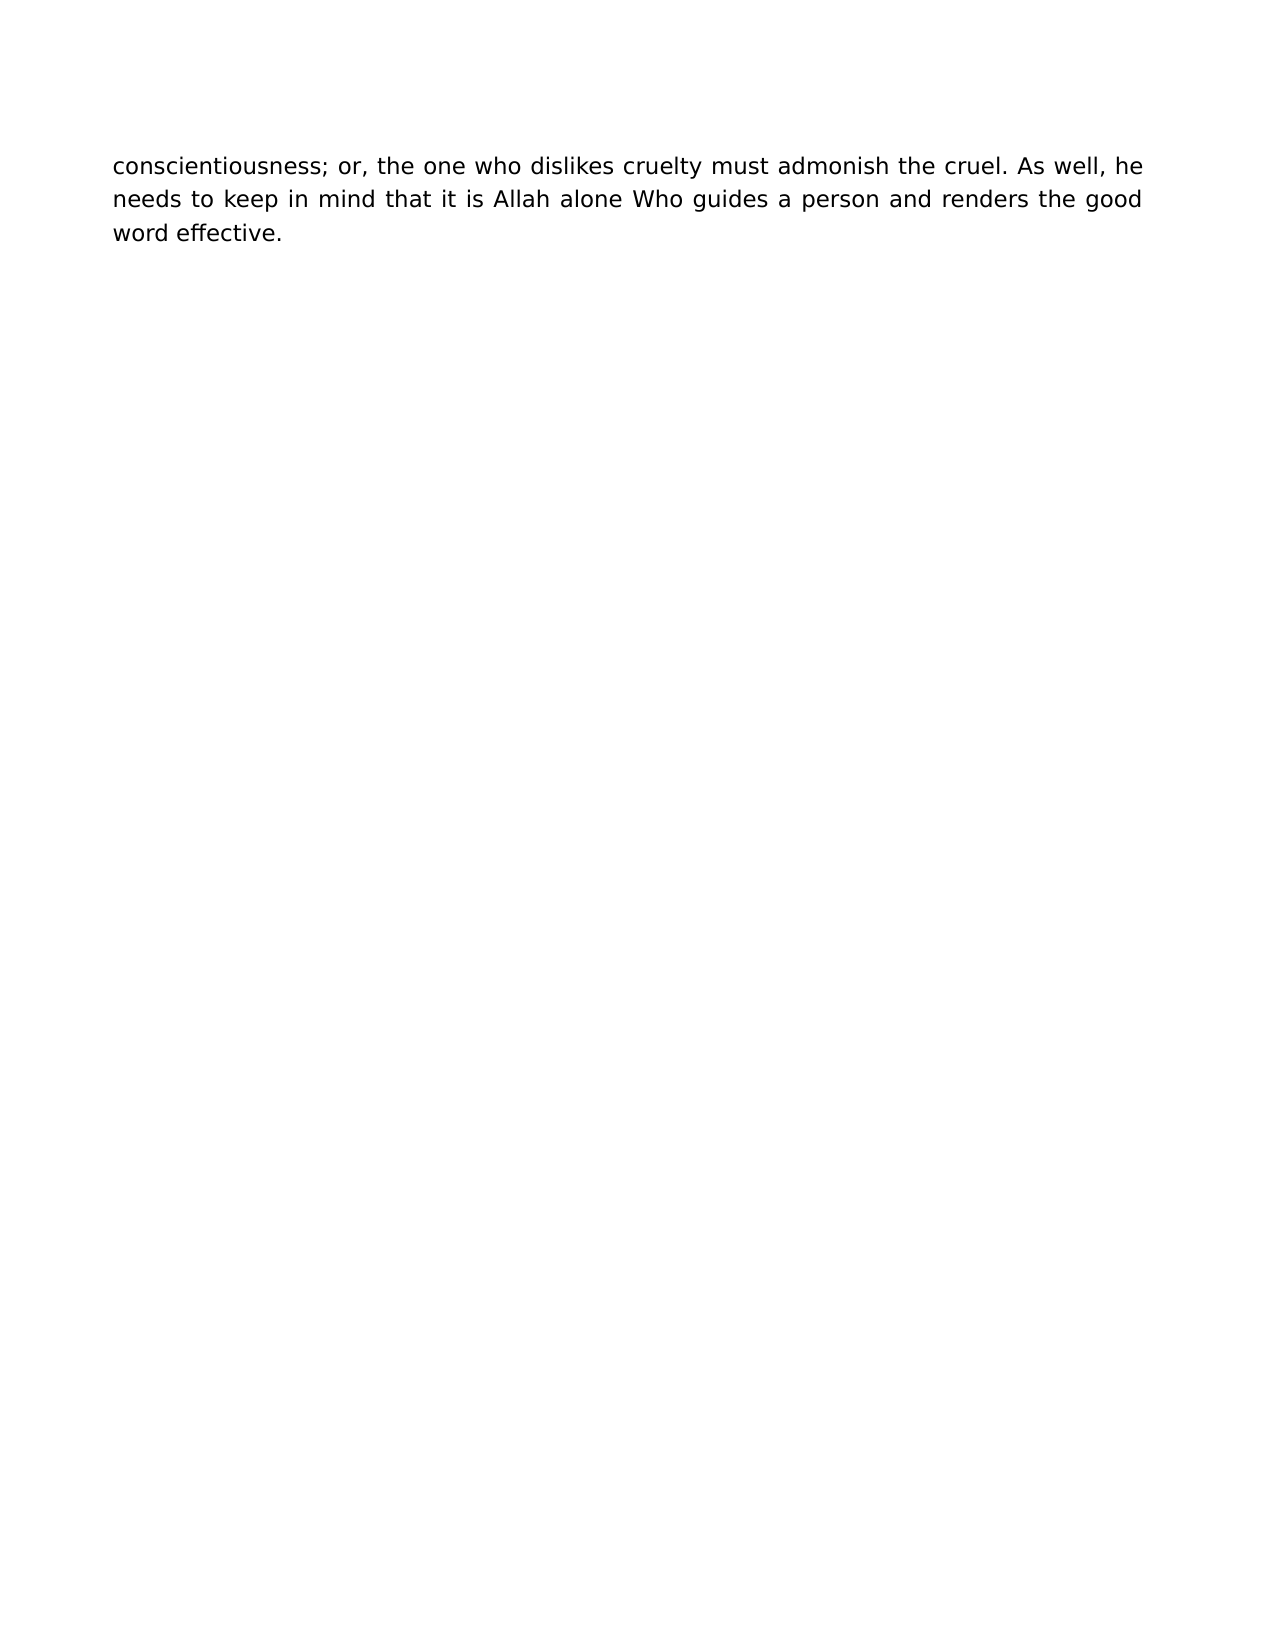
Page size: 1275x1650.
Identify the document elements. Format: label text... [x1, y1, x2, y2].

text conscientiousness; or, the one who dislikes cruelty must admonish the cruel. As well, he needs to keep in mind that it is Allah alone Who guides a person and renders the good word effective. [112, 148, 1145, 248]
